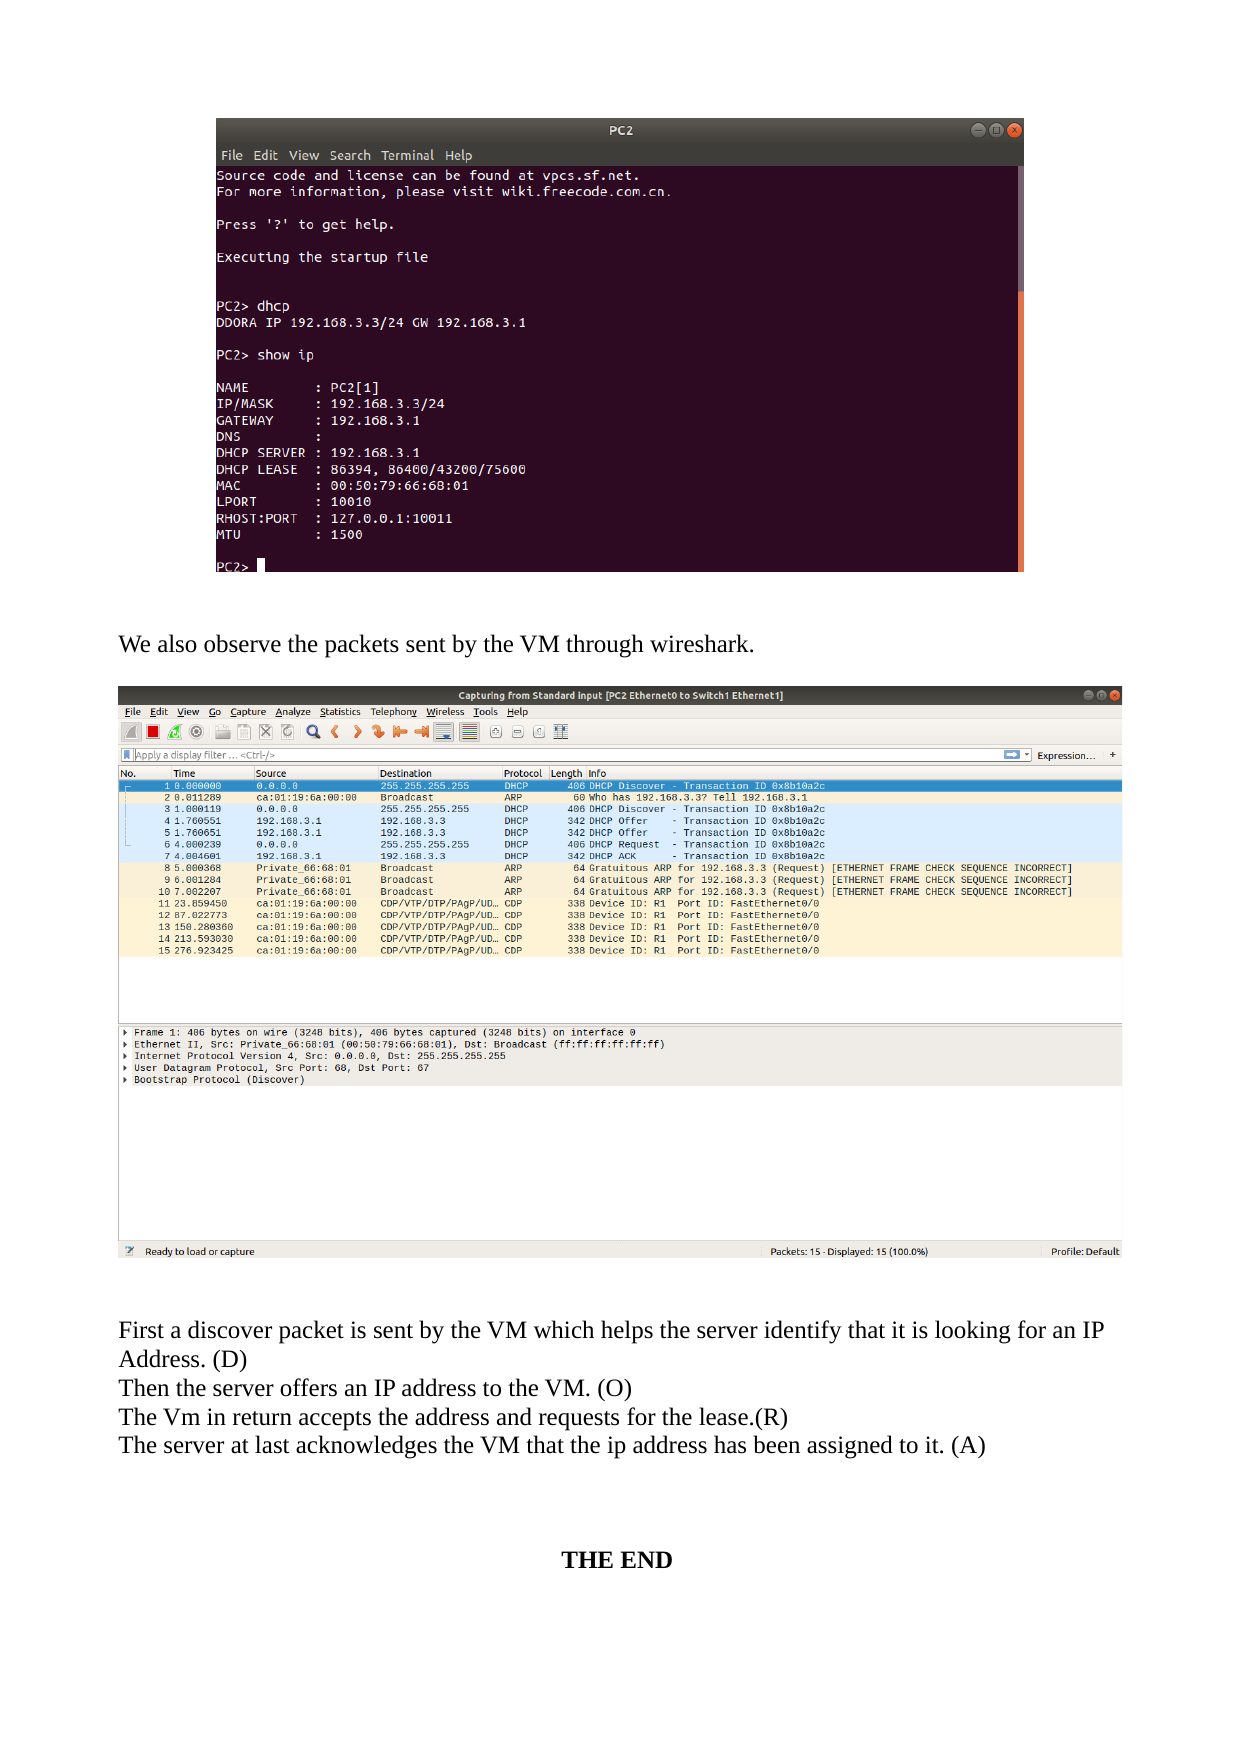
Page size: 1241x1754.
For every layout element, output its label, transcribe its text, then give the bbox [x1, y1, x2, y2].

text THE END [118, 1546, 1122, 1574]
text First a discover packet is sent by the VM which helps the server identify that it is looking for an IP Address. (D) [118, 1316, 1122, 1373]
text Then the server offers an IP address to the VM. (O) [118, 1373, 1122, 1402]
picture [118, 686, 1123, 1258]
picture [216, 118, 1024, 572]
text The server at last acknowledges the VM that the ip address has been assigned to it. (A) [118, 1431, 1122, 1459]
text We also observe the packets sent by the VM through wireshark. [118, 629, 1122, 658]
text The Vm in return accepts the address and requests for the lease.(R) [118, 1402, 1122, 1431]
